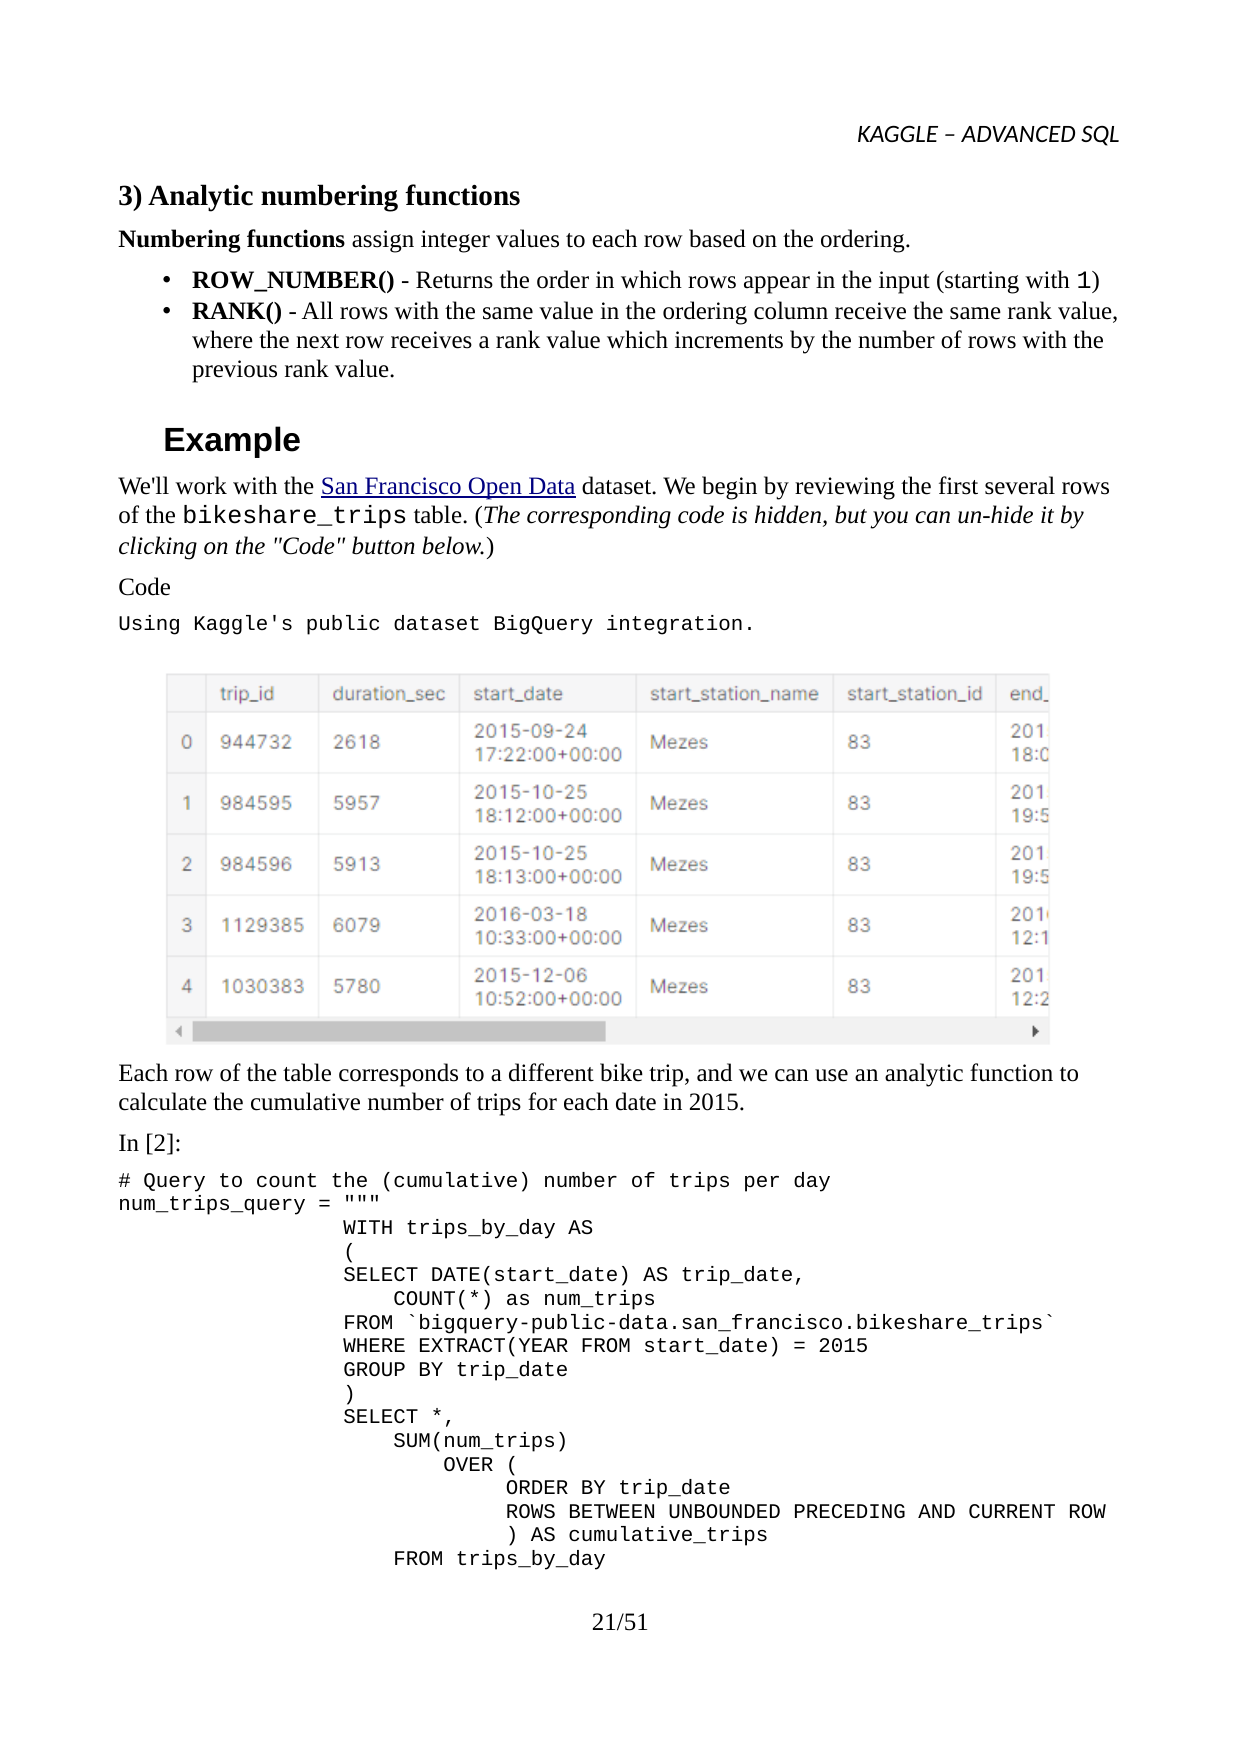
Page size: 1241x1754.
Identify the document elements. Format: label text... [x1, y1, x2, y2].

text SELECT *, [118, 1406, 1122, 1430]
text ROWS BETWEEN UNBOUNDED PRECEDING AND CURRENT ROW [118, 1501, 1122, 1524]
text WHERE EXTRACT(YEAR FROM start_date) = 2015 [118, 1335, 1122, 1359]
text ORDER BY trip_date [118, 1477, 1122, 1501]
text Code [118, 572, 1122, 601]
text We'll work with the San Francisco Open Data dataset. We begin by reviewing the first several rows of the bikeshare_trips table. (The corresponding code is hidden, but you can un-hide it by clicking on the "Code" button below.) [118, 471, 1122, 559]
text FROM trips_by_day [118, 1548, 1122, 1572]
text Numbering functions assign integer values to each row based on the ordering. [118, 224, 1122, 253]
text GROUP BY trip_date [118, 1359, 1122, 1383]
text In [2]: [118, 1128, 1122, 1157]
text SELECT DATE(start_date) AS trip_date, [118, 1264, 1122, 1288]
list RANK() - All rows with the same value in the ordering column receive the same rank value, where the next row receives a rank value which increments by the number of rows with the previous rank value. [162, 296, 1122, 382]
subtitle 3) Analytic numbering functions [118, 178, 1122, 212]
text FROM `bigquery-public-data.san_francisco.bikeshare_trips` [118, 1312, 1122, 1335]
text SUM(num_trips) [118, 1430, 1122, 1453]
subtitle Example [118, 420, 1122, 459]
text ( [118, 1241, 1122, 1264]
text # Query to count the (cumulative) number of trips per day [118, 1170, 1122, 1193]
picture [132, 666, 1108, 1059]
text Using Kaggle's public dataset BigQuery integration. [118, 613, 1122, 637]
list ROW_NUMBER() - Returns the order in which rows appear in the input (starting with 1) [162, 265, 1122, 296]
text num_trips_query = """ [118, 1193, 1122, 1217]
text ) [118, 1383, 1122, 1406]
text COUNT(*) as num_trips [118, 1288, 1122, 1312]
text WITH trips_by_day AS [118, 1217, 1122, 1241]
text OVER ( [118, 1453, 1122, 1477]
text ) AS cumulative_trips [118, 1524, 1122, 1548]
text Each row of the table corresponds to a different bike trip, and we can use an analytic function to calculate the cumulative number of trips for each date in 2015. [118, 666, 1122, 1116]
